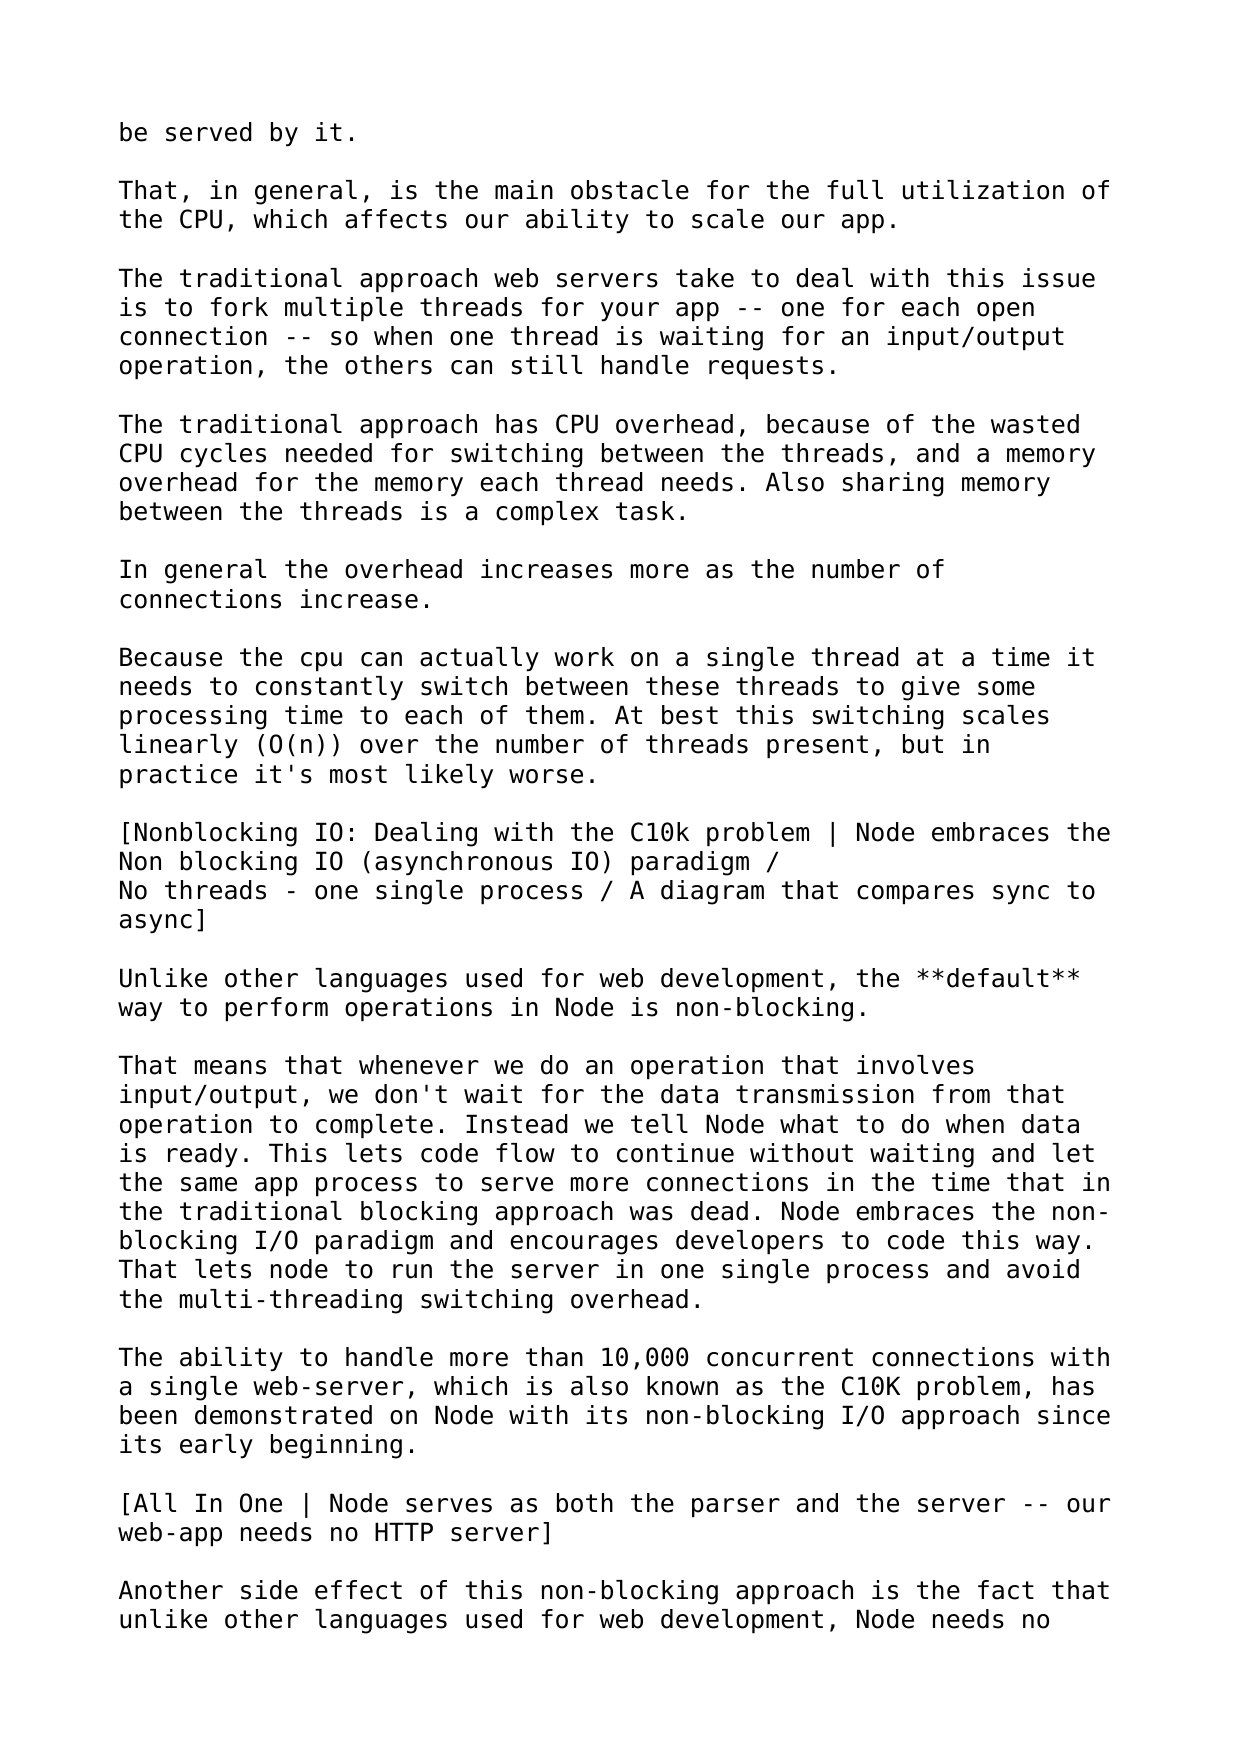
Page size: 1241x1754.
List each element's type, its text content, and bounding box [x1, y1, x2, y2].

text [All In One | Node serves as both the parser and the server -- our web-app needs no HTTP server] [118, 1489, 1122, 1547]
text be served by it. [118, 118, 1122, 147]
text In general the overhead increases more as the number of connections increase. [118, 556, 1122, 614]
text The traditional approach web servers take to deal with this issue is to fork multiple threads for your app -- one for each open connection -- so when one thread is waiting for an input/output operation, the others can still handle requests. [118, 264, 1122, 381]
text The traditional approach has CPU overhead, because of the wasted CPU cycles needed for switching between the threads, and a memory overhead for the memory each thread needs. Also sharing memory between the threads is a complex task. [118, 410, 1122, 526]
text That means that whenever we do an operation that involves input/output, we don't wait for the data transmission from that operation to complete. Instead we tell Node what to do when data is ready. This lets code flow to continue without waiting and let the same app process to serve more connections in the time that in the traditional blocking approach was dead. Node embraces the non-blocking I/O paradigm and encourages developers to code this way. That lets node to run the server in one single process and avoid the multi-threading switching overhead. [118, 1051, 1122, 1314]
text Unlike other languages used for web development, the **default** way to perform operations in Node is non-blocking. [118, 964, 1122, 1022]
text Another side effect of this non-blocking approach is the fact that unlike other languages used for web development, Node needs no [118, 1576, 1122, 1635]
text No threads - one single process / A diagram that compares sync to async] [118, 876, 1122, 935]
text That, in general, is the main obstacle for the full utilization of the CPU, which affects our ability to scale our app. [118, 176, 1122, 235]
text [Nonblocking IO: Dealing with the C10k problem | Node embraces the Non blocking IO (asynchronous IO) paradigm / [118, 818, 1122, 876]
text Because the cpu can actually work on a single thread at a time it needs to constantly switch between these threads to give some processing time to each of them. At best this switching scales linearly (O(n)) over the number of threads present, but in practice it's most likely worse. [118, 643, 1122, 789]
text The ability to handle more than 10,000 concurrent connections with a single web-server, which is also known as the C10K problem, has been demonstrated on Node with its non-blocking I/O approach since its early beginning. [118, 1343, 1122, 1460]
